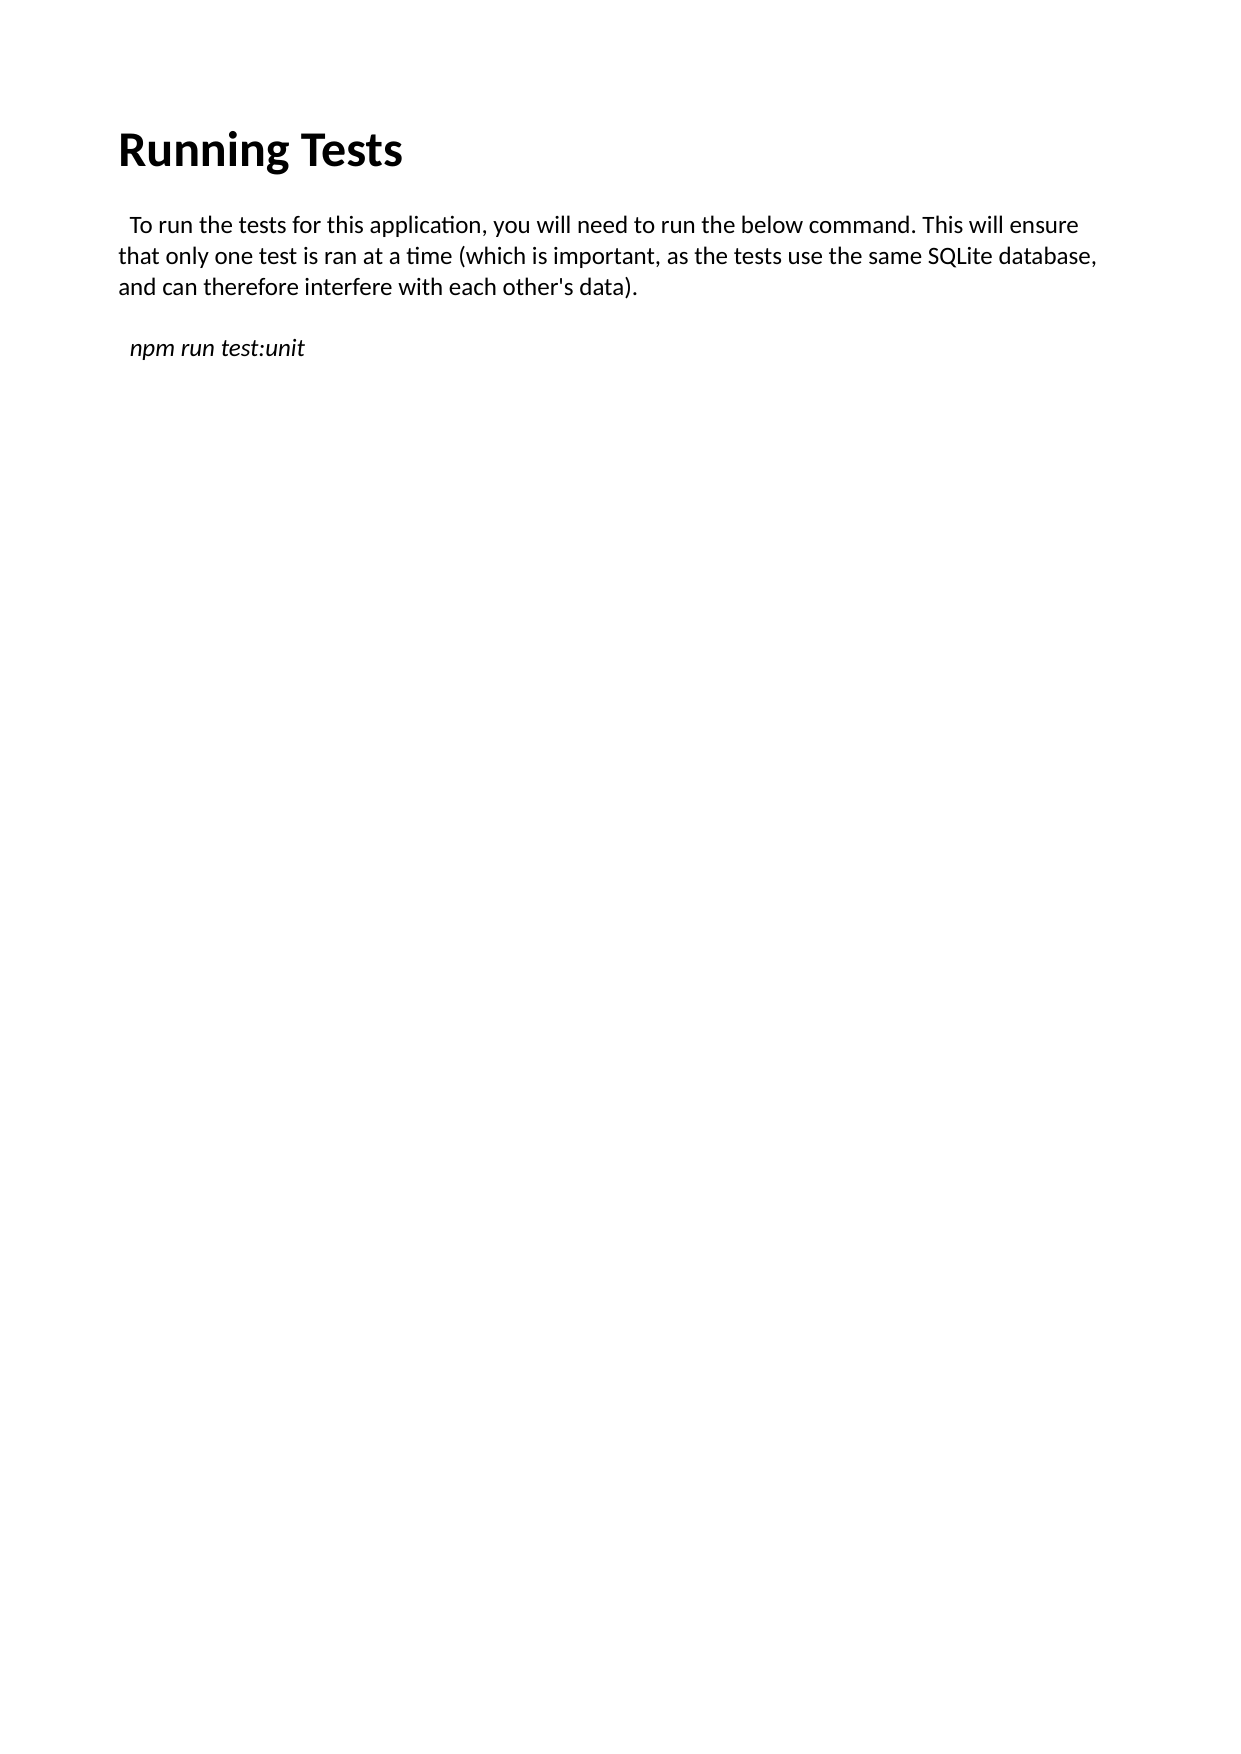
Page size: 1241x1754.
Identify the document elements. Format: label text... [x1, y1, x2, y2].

text Running Tests [118, 118, 1122, 179]
text To run the tests for this application, you will need to run the below command. This will ensure that only one test is ran at a time (which is important, as the tests use the same SQLite database, and can therefore interfere with each other's data). [118, 210, 1122, 301]
text npm run test:unit [118, 332, 1122, 362]
